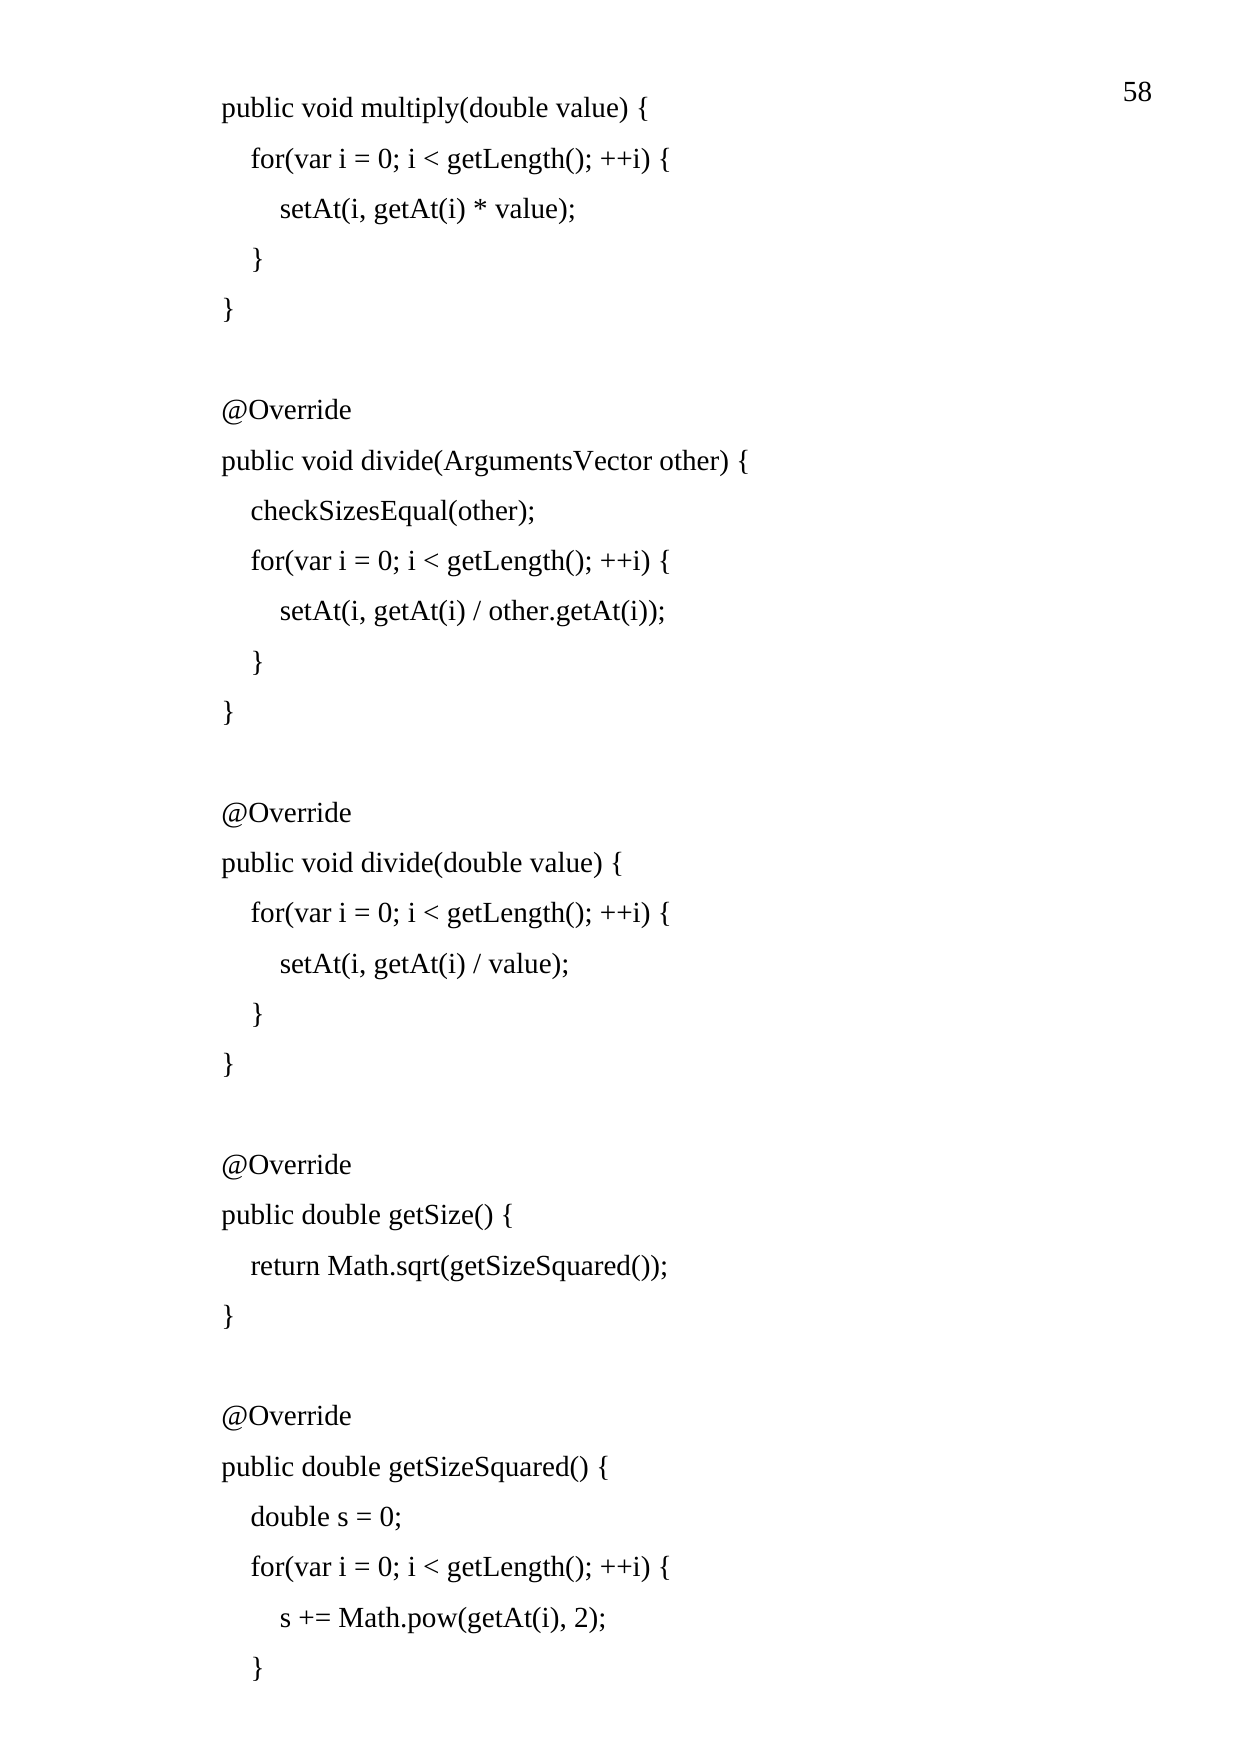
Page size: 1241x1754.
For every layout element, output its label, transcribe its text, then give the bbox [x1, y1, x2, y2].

text setAt(i, getAt(i) * value); [118, 191, 1122, 224]
text setAt(i, getAt(i) / value); [118, 946, 1122, 979]
text } [118, 1046, 1122, 1080]
text checkSizesEqual(other); [118, 493, 1122, 526]
text @Override [118, 1147, 1122, 1181]
text public void divide(double value) { [118, 845, 1122, 879]
text for(var i = 0; i < getLength(); ++i) { [118, 543, 1122, 577]
text } [118, 996, 1122, 1029]
text double s = 0; [118, 1499, 1122, 1533]
text } [118, 1650, 1122, 1684]
text s += Math.pow(getAt(i), 2); [118, 1600, 1122, 1633]
text @Override [118, 795, 1122, 828]
text } [118, 644, 1122, 677]
text } [118, 241, 1122, 275]
text for(var i = 0; i < getLength(); ++i) { [118, 1549, 1122, 1583]
text for(var i = 0; i < getLength(); ++i) { [118, 895, 1122, 929]
text public void multiply(double value) { [118, 90, 1122, 124]
text } [118, 292, 1122, 325]
text return Math.sqrt(getSizeSquared()); [118, 1248, 1122, 1281]
text for(var i = 0; i < getLength(); ++i) { [118, 141, 1122, 174]
text } [118, 1298, 1122, 1331]
text public void divide(ArgumentsVector other) { [118, 443, 1122, 476]
text @Override [118, 1398, 1122, 1432]
text } [118, 694, 1122, 728]
text public double getSizeSquared() { [118, 1449, 1122, 1482]
text @Override [118, 392, 1122, 426]
text public double getSize() { [118, 1197, 1122, 1231]
text setAt(i, getAt(i) / other.getAt(i)); [118, 593, 1122, 627]
